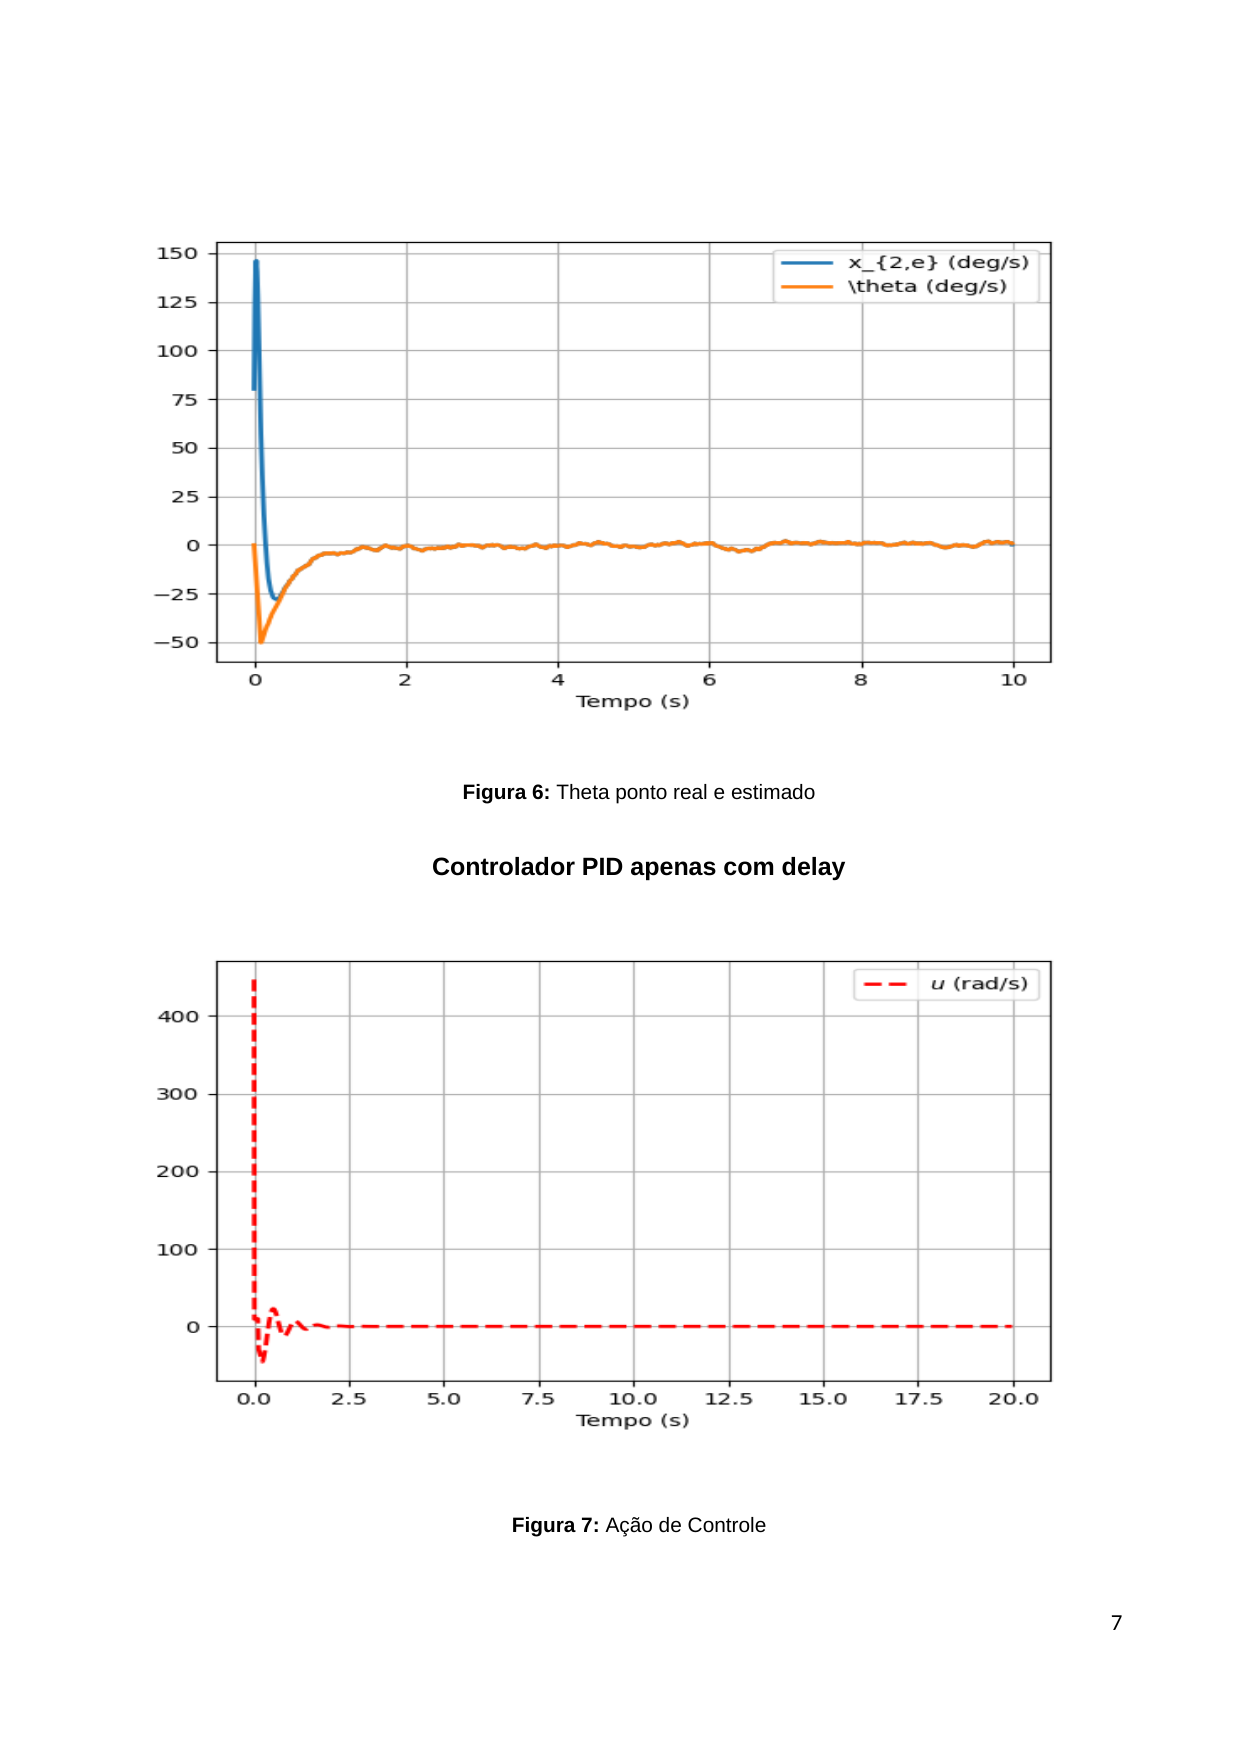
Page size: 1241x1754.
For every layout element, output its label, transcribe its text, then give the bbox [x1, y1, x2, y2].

text Controlador PID apenas com delay [118, 851, 1122, 880]
text Figura 6: Theta ponto real e estimado [118, 779, 1122, 803]
text Figura 7: Ação de Controle [118, 1513, 1122, 1537]
picture [82, 895, 1158, 1441]
picture [82, 176, 1158, 722]
